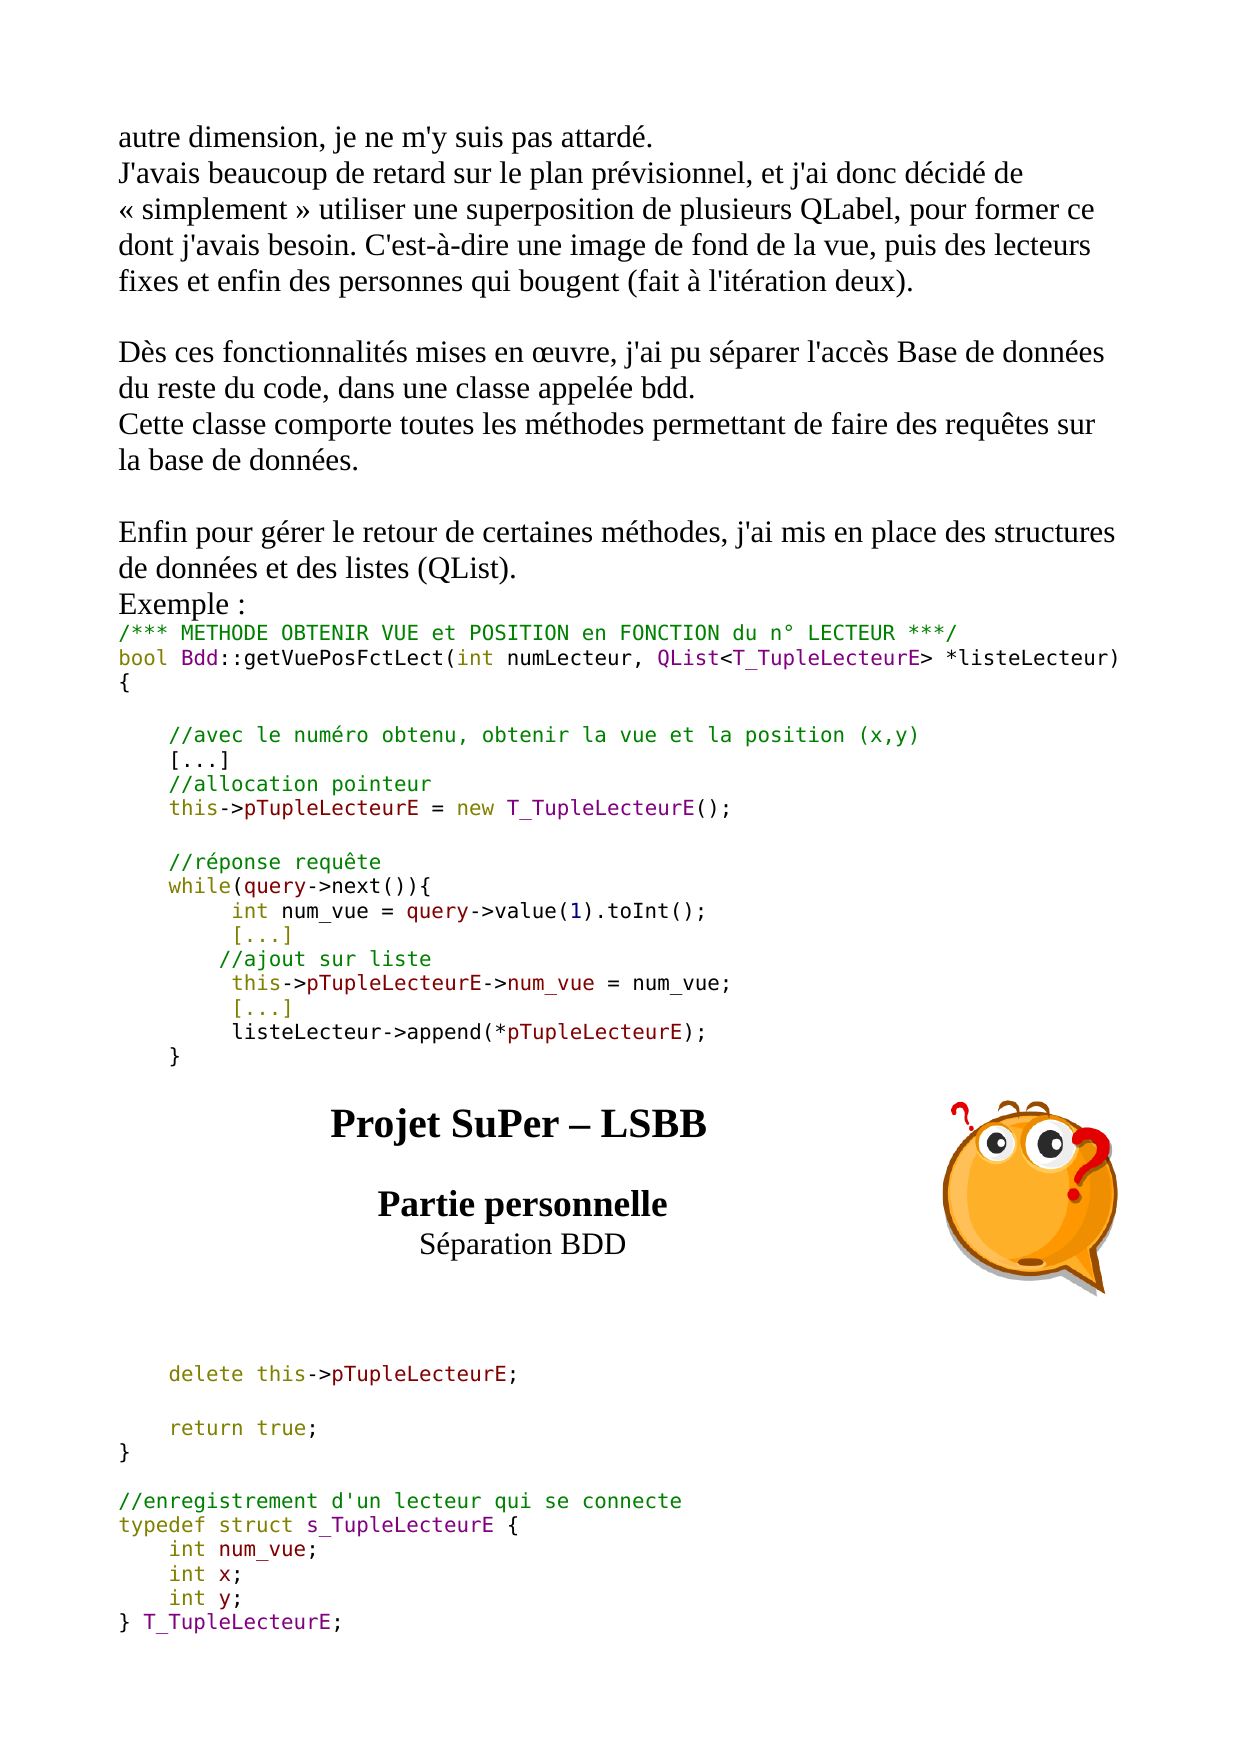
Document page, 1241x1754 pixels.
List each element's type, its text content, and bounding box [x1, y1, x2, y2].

text return true; [118, 1416, 1122, 1440]
text /*** METHODE OBTENIR VUE et POSITION en FONCTION du n° LECTEUR ***/ [118, 621, 1122, 646]
text [...] [118, 923, 1122, 947]
text //enregistrement d'un lecteur qui se connecte [118, 1489, 1122, 1513]
text while(query->next()){ [118, 874, 1122, 899]
text [...] [118, 748, 1122, 772]
text int x; [118, 1562, 1122, 1586]
text Partie personnelle [118, 1182, 927, 1225]
text //ajout sur liste [118, 947, 1122, 971]
text Enfin pour gérer le retour de certaines méthodes, j'ai mis en place des structures de données et des listes (QList). [118, 513, 1122, 585]
text } T_TupleLecteurE; [118, 1610, 1122, 1634]
text this->pTupleLecteurE = new T_TupleLecteurE(); [118, 796, 1122, 821]
text int num_vue; [118, 1537, 1122, 1562]
text autre dimension, je ne m'y suis pas attardé. [118, 118, 1122, 154]
picture [927, 1099, 1123, 1297]
text //réponse requête [118, 850, 1122, 874]
text listeLecteur->append(*pTupleLecteurE); [118, 1020, 1122, 1044]
text } [118, 1044, 1122, 1068]
text //allocation pointeur [118, 772, 1122, 796]
text J'avais beaucoup de retard sur le plan prévisionnel, et j'ai donc décidé de « simplement » utiliser une superposition de plusieurs QLabel, pour former ce dont j'avais besoin. C'est-à-dire une image de fond de la vue, puis des lecteurs fixes et enfin des personnes qui bougent (fait à l'itération deux). [118, 154, 1122, 298]
text this->pTupleLecteurE->num_vue = num_vue; [118, 971, 1122, 996]
text bool Bdd::getVuePosFctLect(int numLecteur, QList<T_TupleLecteurE> *listeLecteur){ [118, 646, 1122, 694]
text } [118, 1440, 1122, 1464]
text [...] [118, 996, 1122, 1020]
text int y; [118, 1586, 1122, 1610]
text int num_vue = query->value(1).toInt(); [118, 899, 1122, 923]
text delete this->pTupleLecteurE; [118, 1362, 1122, 1387]
text Cette classe comporte toutes les méthodes permettant de faire des requêtes sur la base de données. [118, 406, 1122, 477]
text Dès ces fonctionnalités mises en œuvre, j'ai pu séparer l'accès Base de données du reste du code, dans une classe appelée bdd. [118, 334, 1122, 406]
text //avec le numéro obtenu, obtenir la vue et la position (x,y) [118, 723, 1122, 748]
text Projet SuPer – LSBB [118, 1098, 1122, 1146]
text Exemple : [118, 585, 1122, 621]
text Séparation BDD [118, 1225, 927, 1261]
text typedef struct s_TupleLecteurE { [118, 1513, 1122, 1537]
